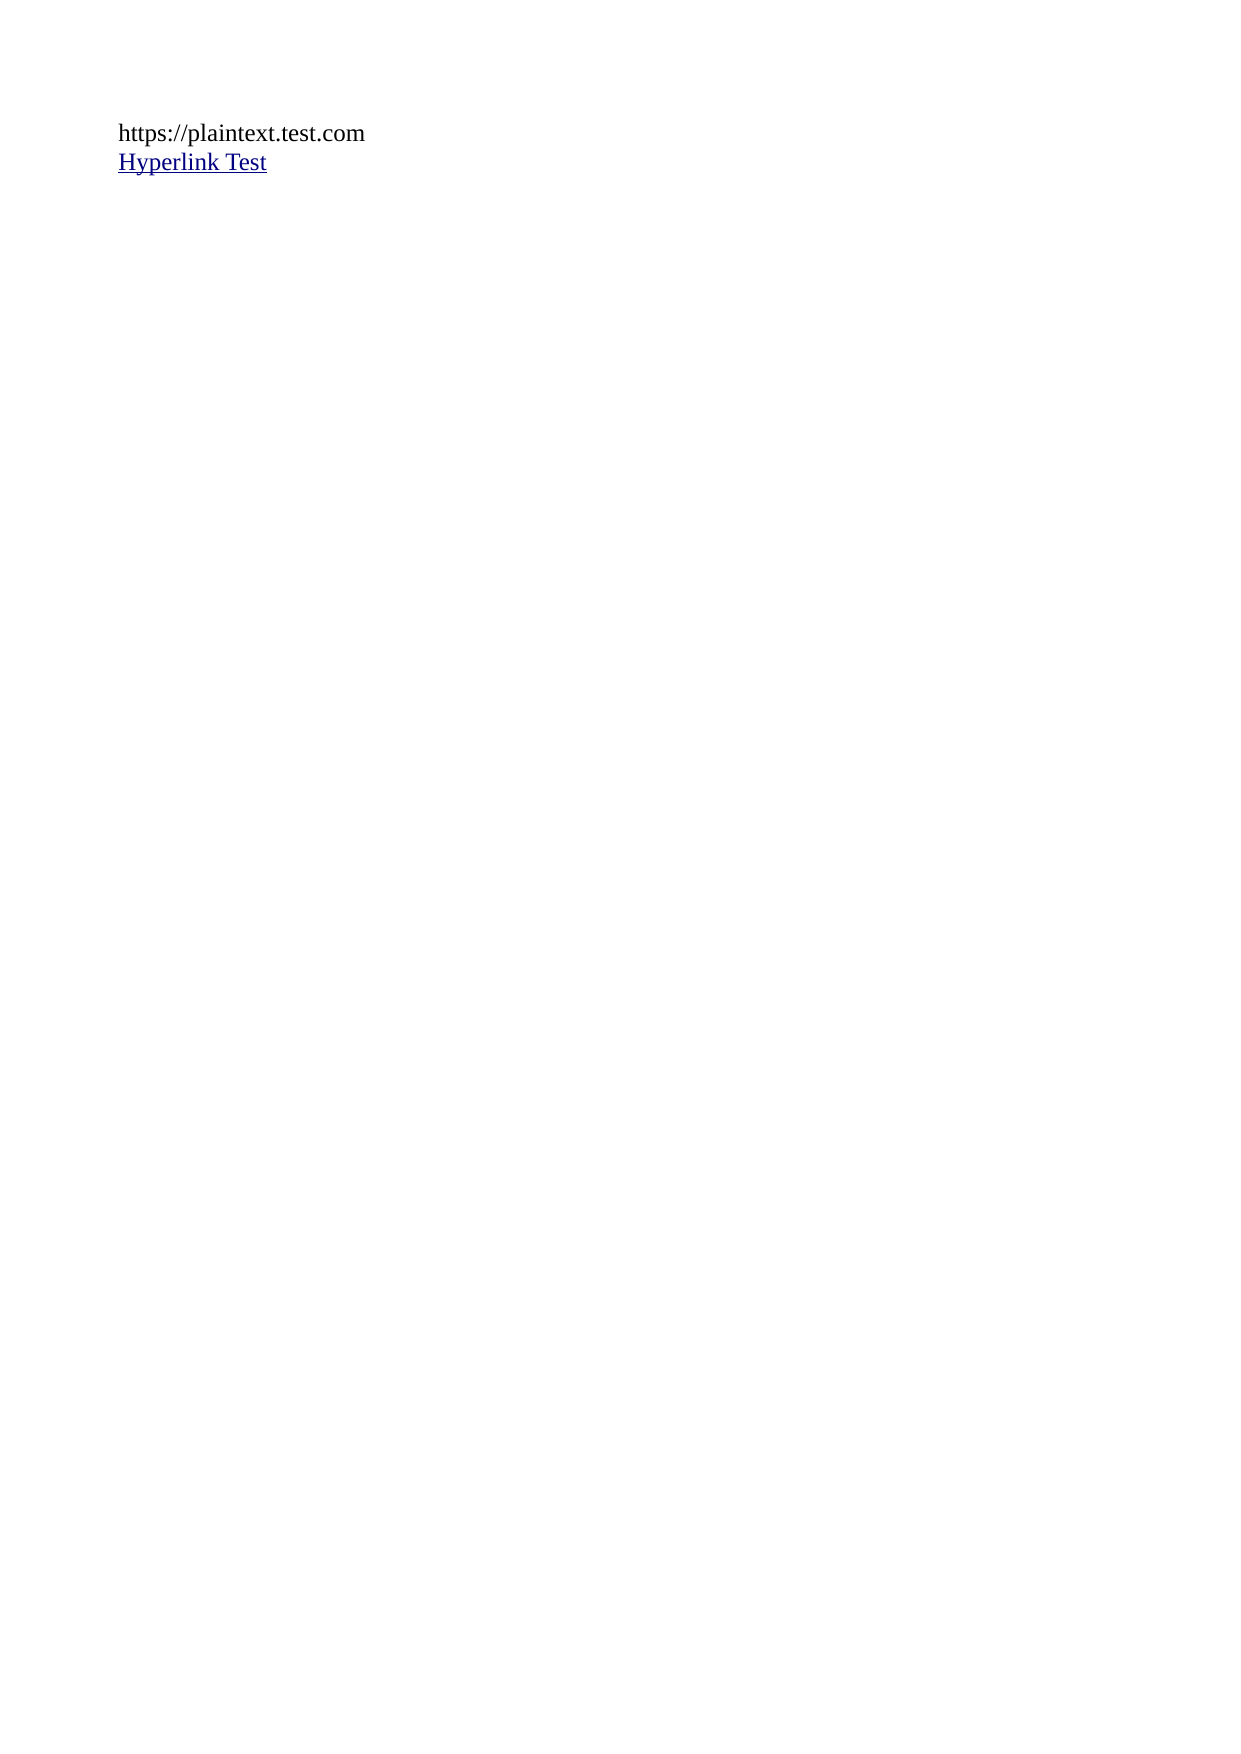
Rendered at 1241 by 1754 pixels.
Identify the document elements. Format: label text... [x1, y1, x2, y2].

text Hyperlink Test [118, 147, 1122, 176]
text https://plaintext.test.com [118, 118, 1122, 147]
